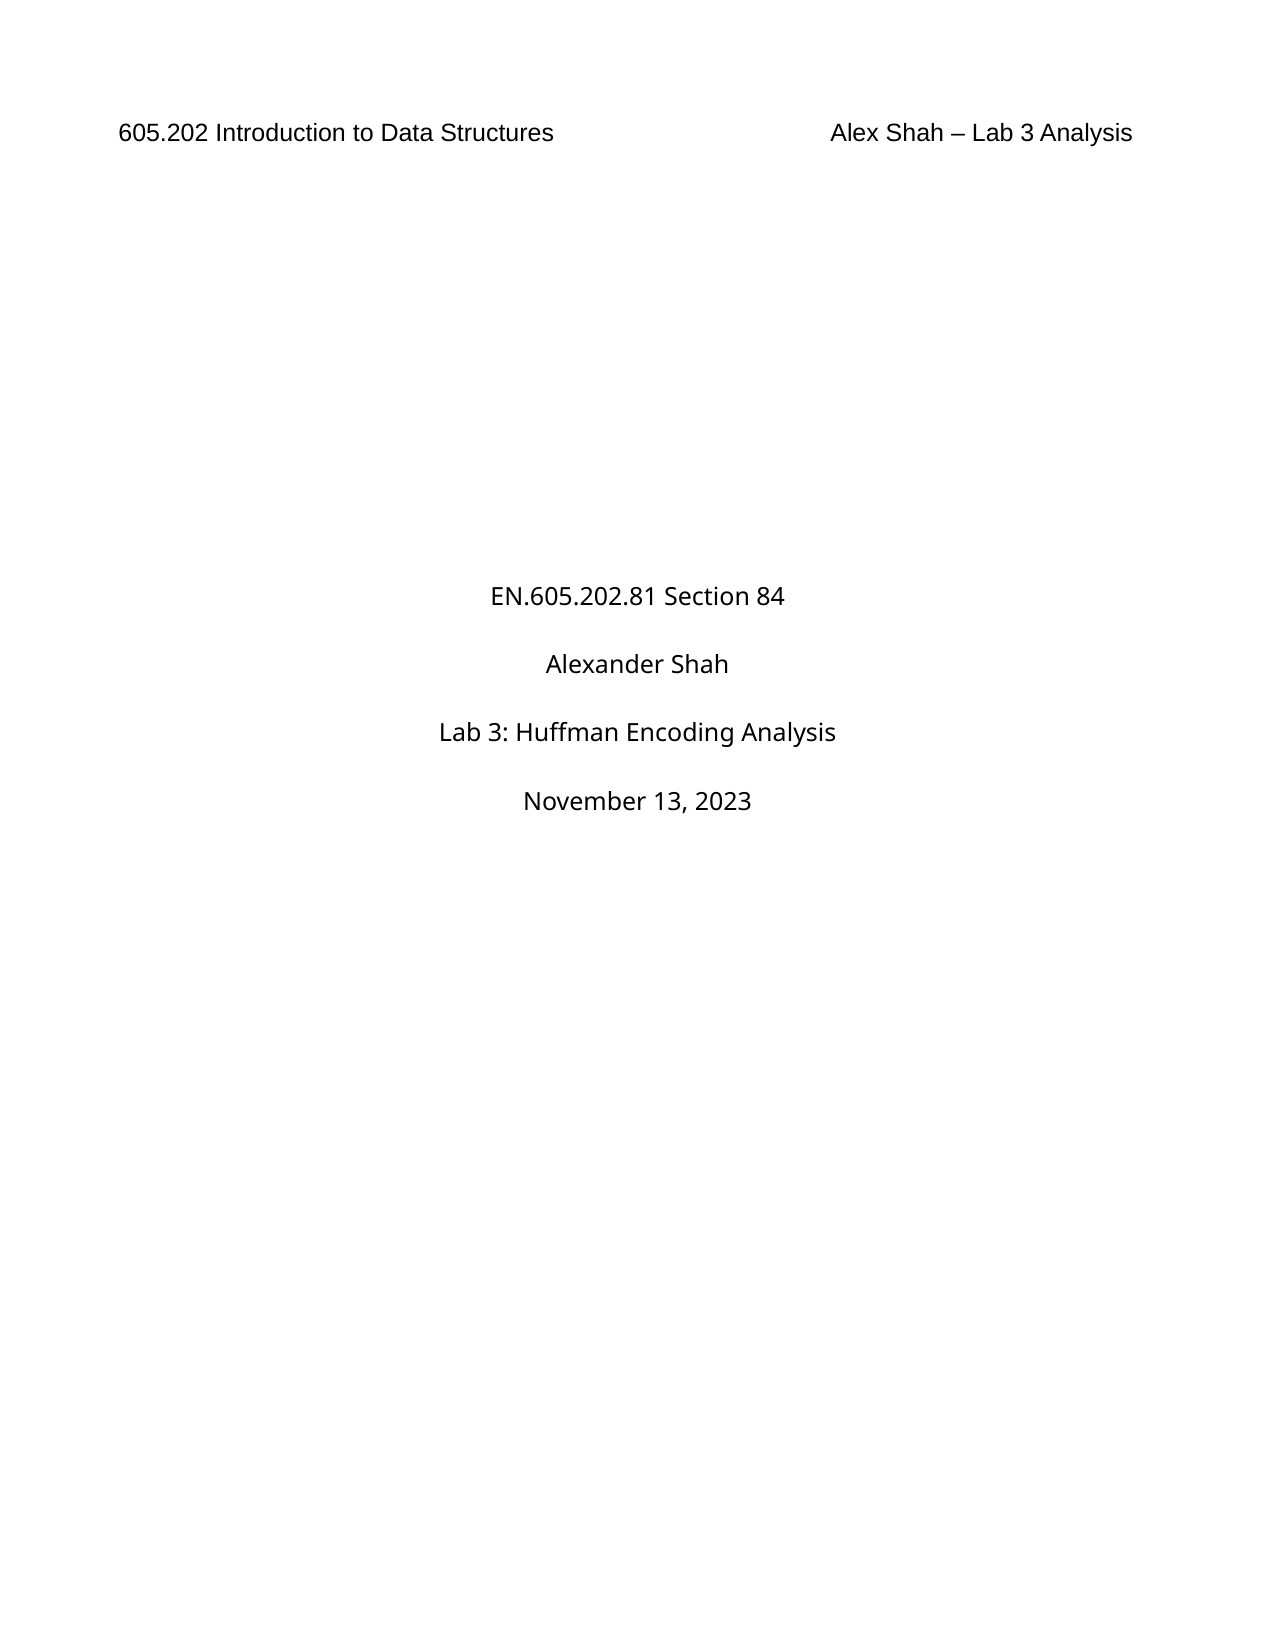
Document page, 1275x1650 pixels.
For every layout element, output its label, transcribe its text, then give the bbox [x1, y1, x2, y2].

text Alexander Shah [118, 647, 1157, 681]
text November 13, 2023 [118, 783, 1157, 817]
text Lab 3: Huffman Encoding Analysis [118, 715, 1157, 749]
text EN.605.202.81 Section 84 [118, 579, 1157, 613]
